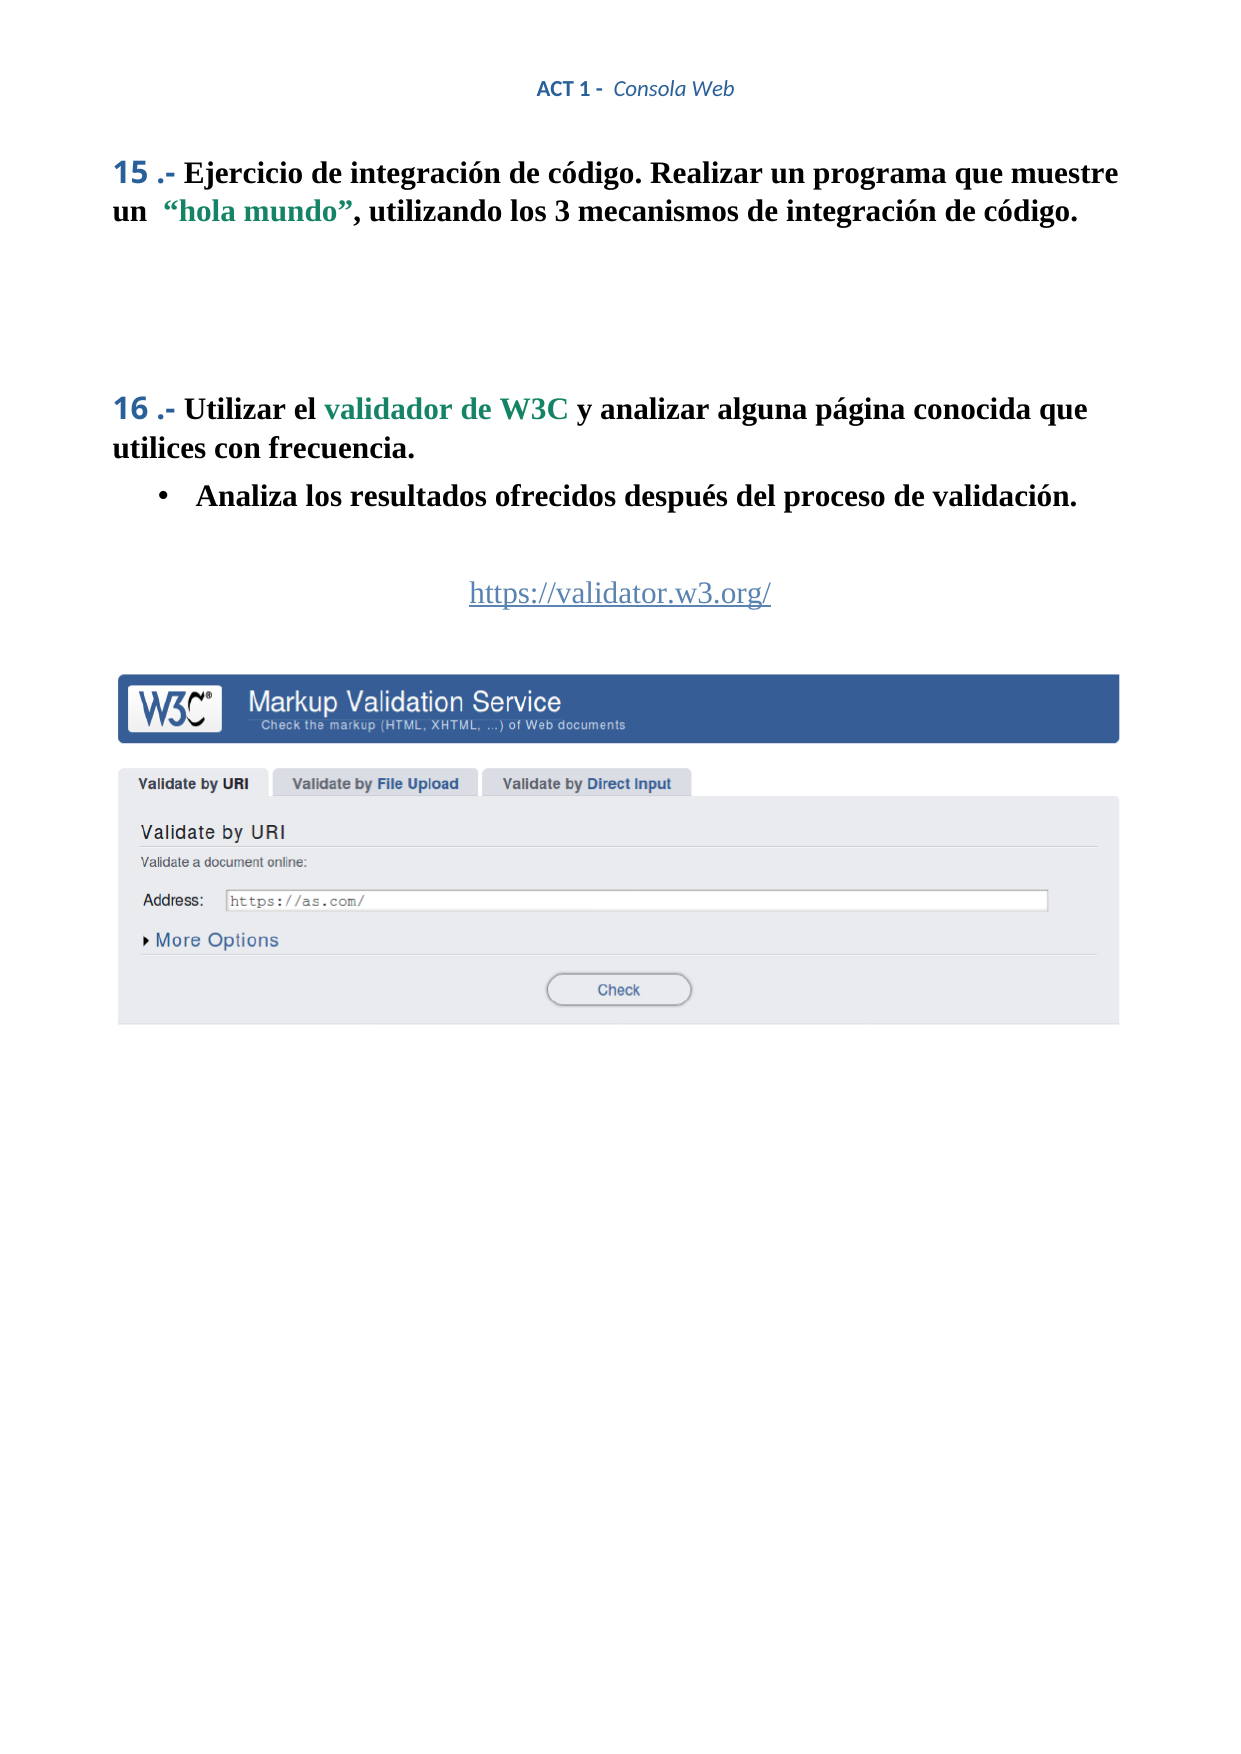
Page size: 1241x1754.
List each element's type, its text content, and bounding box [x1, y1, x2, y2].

text https://validator.w3.org/ [112, 574, 1128, 610]
text 16 .- Utilizar el validador de W3C y analizar alguna página conocida que utilices con frecuencia. [112, 386, 1128, 465]
list Analiza los resultados ofrecidos después del proceso de validación. [158, 477, 1128, 513]
picture [112, 671, 1128, 1032]
text 15 .- Ejercicio de integración de código. Realizar un programa que muestre un “hola mundo”, utilizando los 3 mecanismos de integración de código. [112, 150, 1128, 228]
